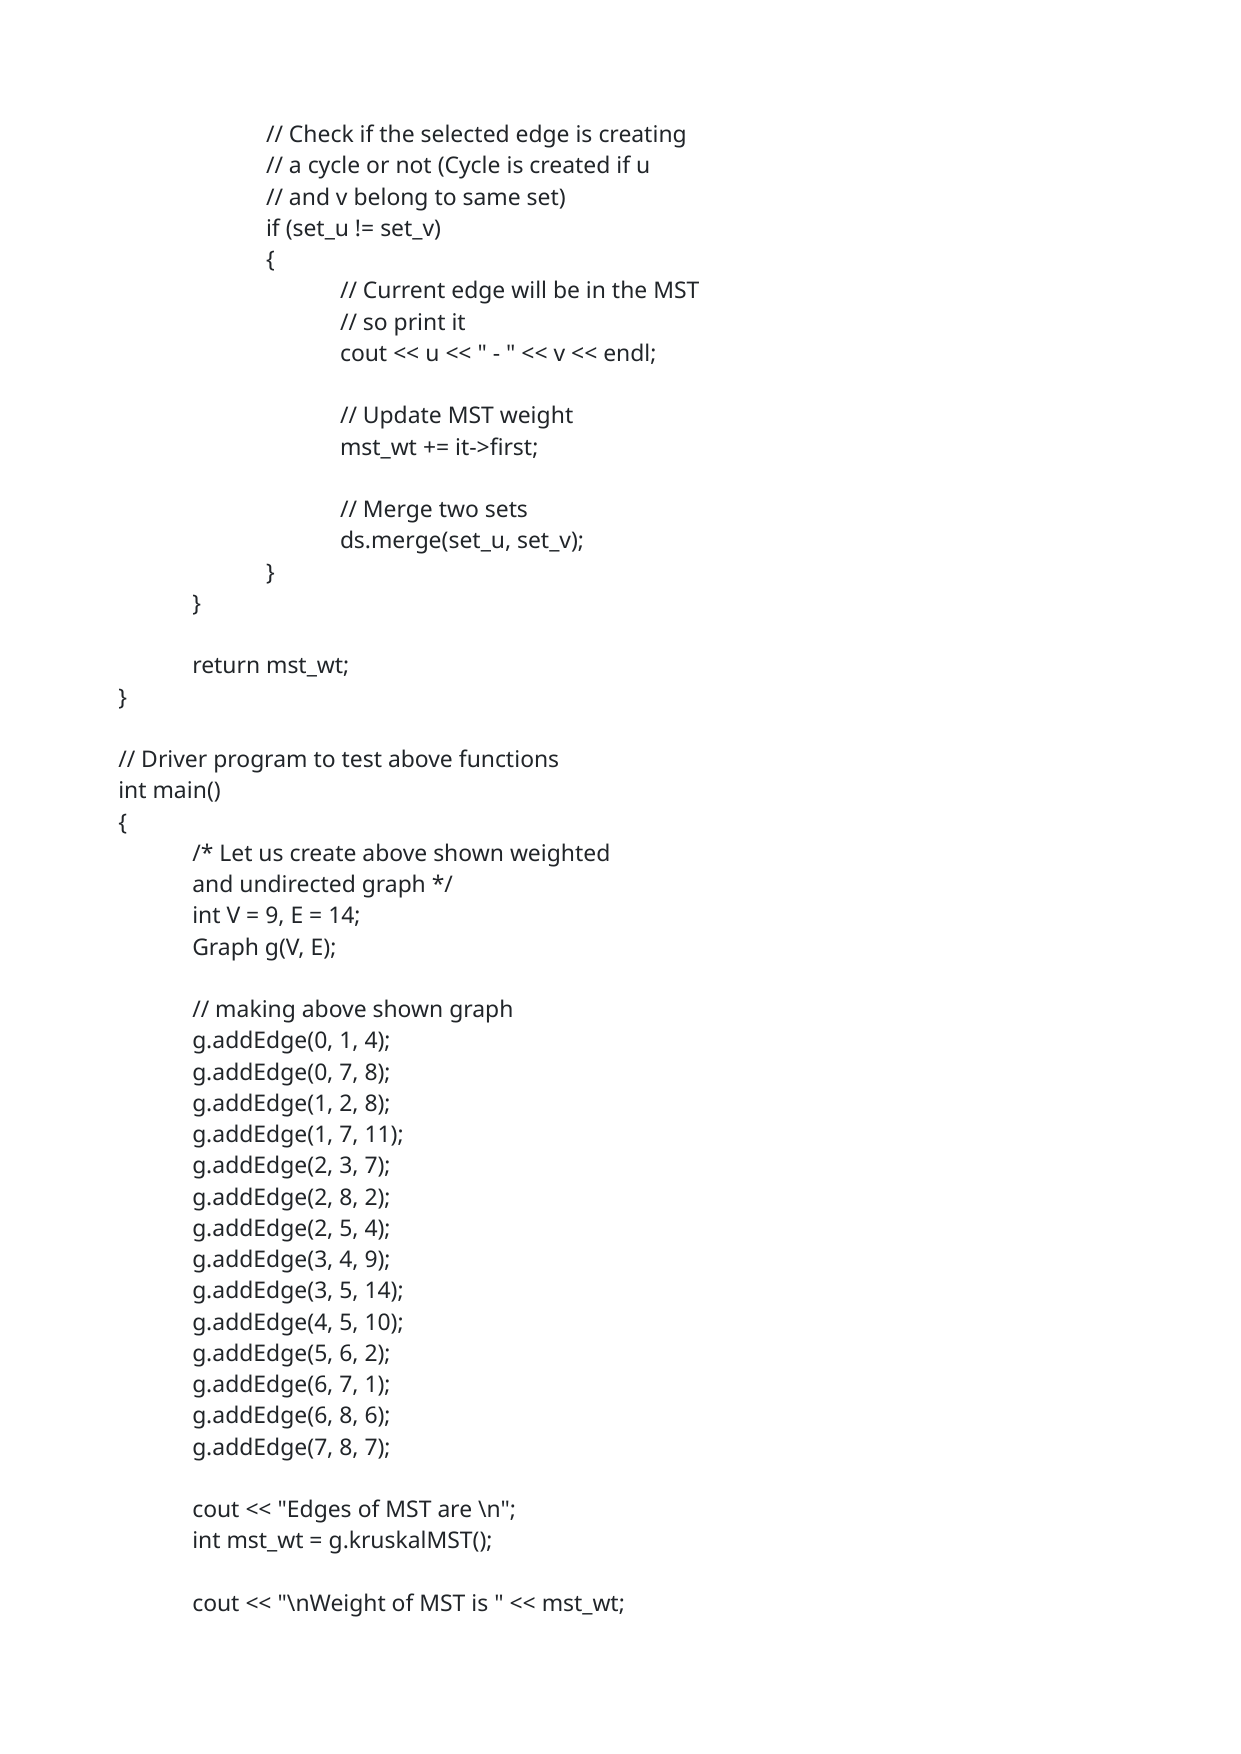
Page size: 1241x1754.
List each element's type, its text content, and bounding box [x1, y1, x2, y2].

text g.addEdge(3, 4, 9); [118, 1243, 1122, 1274]
text g.addEdge(3, 5, 14); [118, 1274, 1122, 1306]
text g.addEdge(7, 8, 7); [118, 1431, 1122, 1462]
text // Check if the selected edge is creating [118, 118, 1122, 149]
text int mst_wt = g.kruskalMST(); [118, 1524, 1122, 1556]
text // Merge two sets [118, 493, 1122, 524]
text } [118, 587, 1122, 618]
text // Current edge will be in the MST [118, 274, 1122, 306]
text ds.merge(set_u, set_v); [118, 524, 1122, 556]
text int V = 9, E = 14; [118, 899, 1122, 931]
text return mst_wt; [118, 649, 1122, 681]
text if (set_u != set_v) [118, 212, 1122, 243]
text cout << u << " - " << v << endl; [118, 337, 1122, 368]
text g.addEdge(5, 6, 2); [118, 1337, 1122, 1368]
text g.addEdge(6, 8, 6); [118, 1399, 1122, 1431]
text g.addEdge(2, 3, 7); [118, 1149, 1122, 1181]
text g.addEdge(1, 2, 8); [118, 1087, 1122, 1118]
text g.addEdge(0, 7, 8); [118, 1056, 1122, 1087]
text { [118, 806, 1122, 837]
text } [118, 556, 1122, 587]
text and undirected graph */ [118, 868, 1122, 899]
text g.addEdge(6, 7, 1); [118, 1368, 1122, 1399]
text // so print it [118, 306, 1122, 337]
text // making above shown graph [118, 993, 1122, 1024]
text g.addEdge(4, 5, 10); [118, 1306, 1122, 1337]
text { [118, 243, 1122, 274]
text // Driver program to test above functions [118, 743, 1122, 774]
text // Update MST weight [118, 399, 1122, 431]
text cout << "Edges of MST are \n"; [118, 1493, 1122, 1524]
text // and v belong to same set) [118, 181, 1122, 212]
text cout << "\nWeight of MST is " << mst_wt; [118, 1587, 1122, 1618]
text int main() [118, 774, 1122, 806]
text g.addEdge(2, 8, 2); [118, 1181, 1122, 1212]
text g.addEdge(1, 7, 11); [118, 1118, 1122, 1149]
text // a cycle or not (Cycle is created if u [118, 149, 1122, 181]
text g.addEdge(0, 1, 4); [118, 1024, 1122, 1056]
text g.addEdge(2, 5, 4); [118, 1212, 1122, 1243]
text mst_wt += it->first; [118, 431, 1122, 462]
text } [118, 681, 1122, 712]
text /* Let us create above shown weighted [118, 837, 1122, 868]
text Graph g(V, E); [118, 931, 1122, 962]
